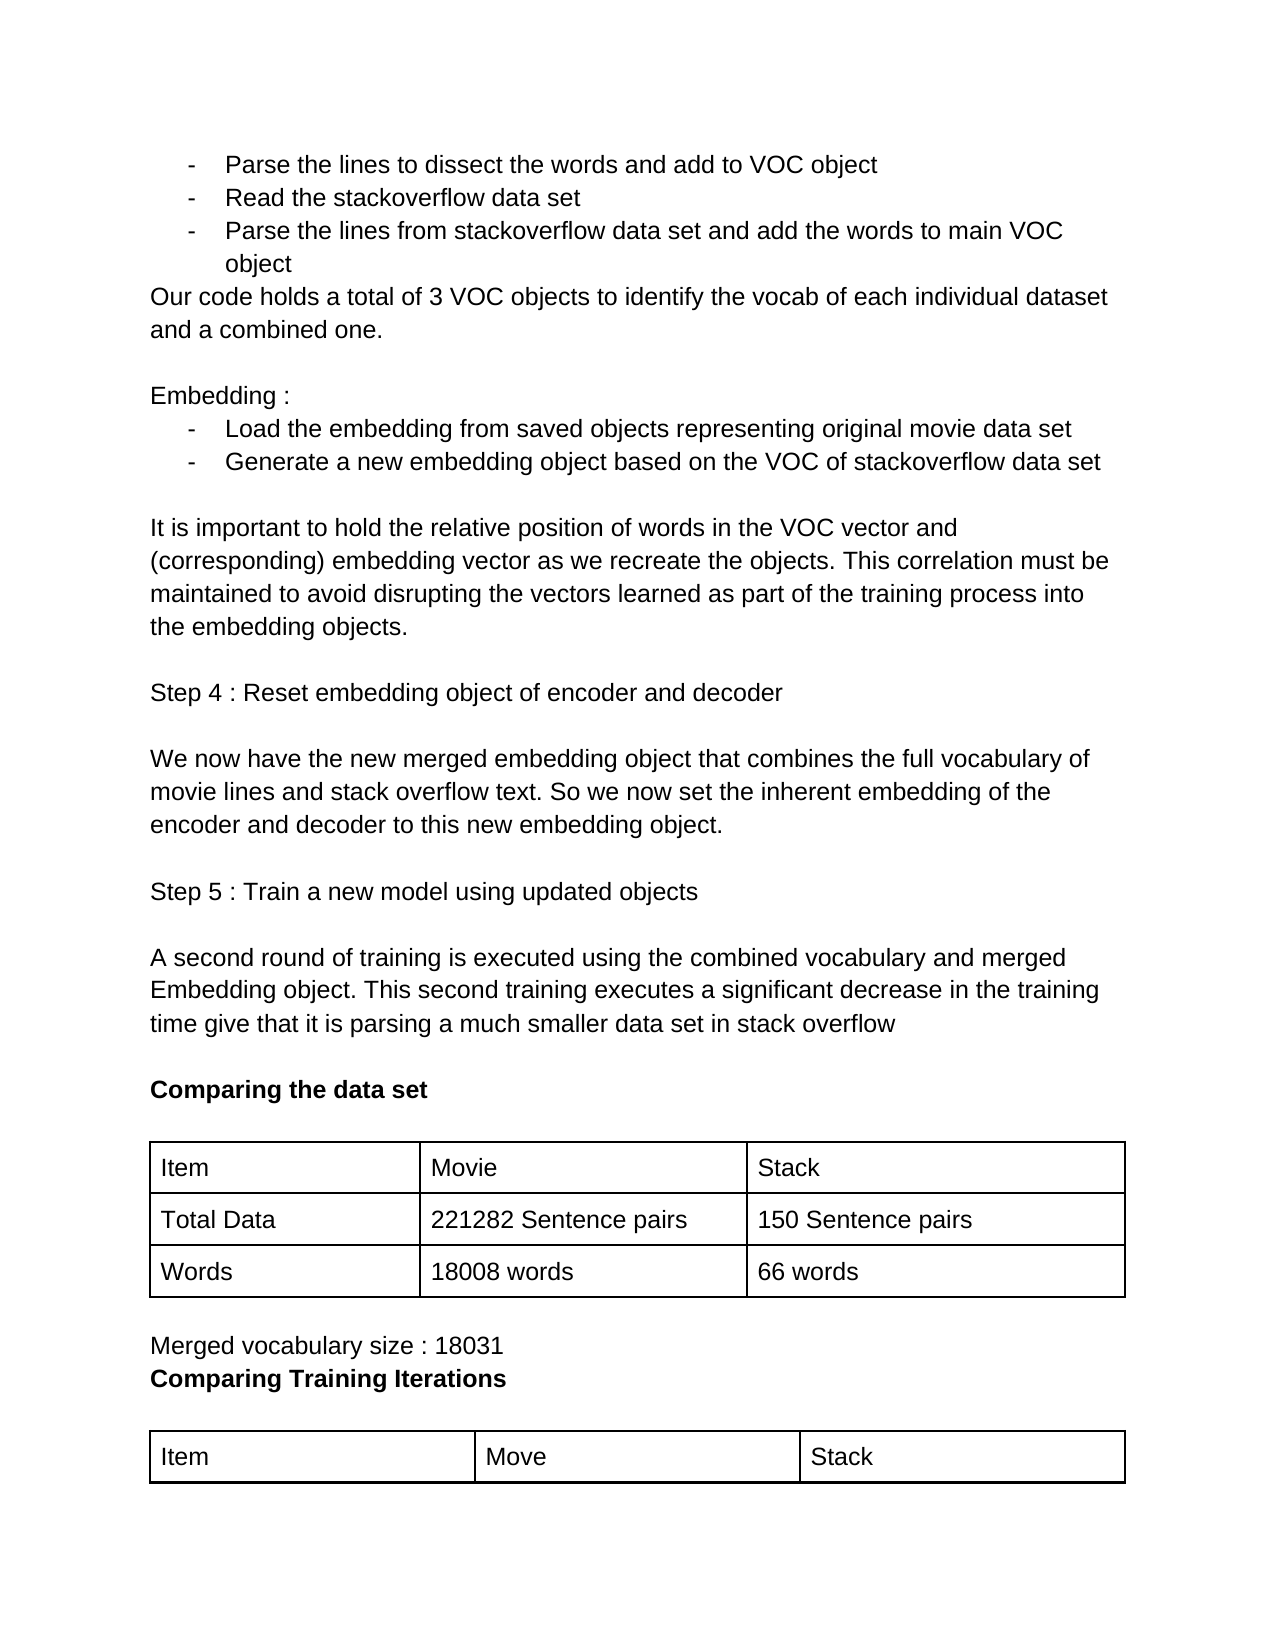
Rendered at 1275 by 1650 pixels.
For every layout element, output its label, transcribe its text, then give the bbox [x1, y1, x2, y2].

table_header Stack [748, 1143, 1124, 1192]
text Step 5 : Train a new model using updated objects [150, 876, 1125, 905]
text Comparing the data set [150, 1074, 1125, 1103]
table_cell Total Data [151, 1194, 419, 1244]
table_header Stack [801, 1432, 1124, 1481]
text Step 4 : Reset embedding object of encoder and decoder [150, 678, 1125, 707]
table_cell 221282 Sentence pairs [421, 1194, 746, 1244]
text Embedding : [150, 381, 1125, 410]
table_cell 66 words [748, 1246, 1124, 1296]
list Load the embedding from saved objects representing original movie data set [187, 414, 1125, 443]
table_cell Words [151, 1246, 419, 1296]
table_header Move [476, 1432, 799, 1481]
table_header Item [151, 1143, 419, 1192]
table_cell 150 Sentence pairs [748, 1194, 1124, 1244]
text We now have the new merged embedding object that combines the full vocabulary of movie lines and stack overflow text. So we now set the inherent embedding of the encoder and decoder to this new embedding object. [150, 744, 1125, 839]
table_header Item [151, 1432, 474, 1481]
list Parse the lines from stackoverflow data set and add the words to main VOC object [187, 216, 1125, 278]
table_header Movie [421, 1143, 746, 1192]
table_cell 18008 words [421, 1246, 746, 1296]
list Generate a new embedding object based on the VOC of stackoverflow data set [187, 447, 1125, 476]
text It is important to hold the relative position of words in the VOC vector and (corresponding) embedding vector as we recreate the objects. This correlation must be maintained to avoid disrupting the vectors learned as part of the training process into the embedding objects. [150, 513, 1125, 641]
text Comparing Training Iterations [150, 1364, 1125, 1392]
list Parse the lines to dissect the words and add to VOC object [187, 150, 1125, 179]
text Merged vocabulary size : 18031 [150, 1331, 1125, 1359]
text Our code holds a total of 3 VOC objects to identify the vocab of each individual dataset and a combined one. [150, 282, 1125, 344]
text A second round of training is executed using the combined vocabulary and merged Embedding object. This second training executes a significant decrease in the training time give that it is parsing a much smaller data set in stack overflow [150, 942, 1125, 1037]
list Read the stackoverflow data set [187, 183, 1125, 212]
